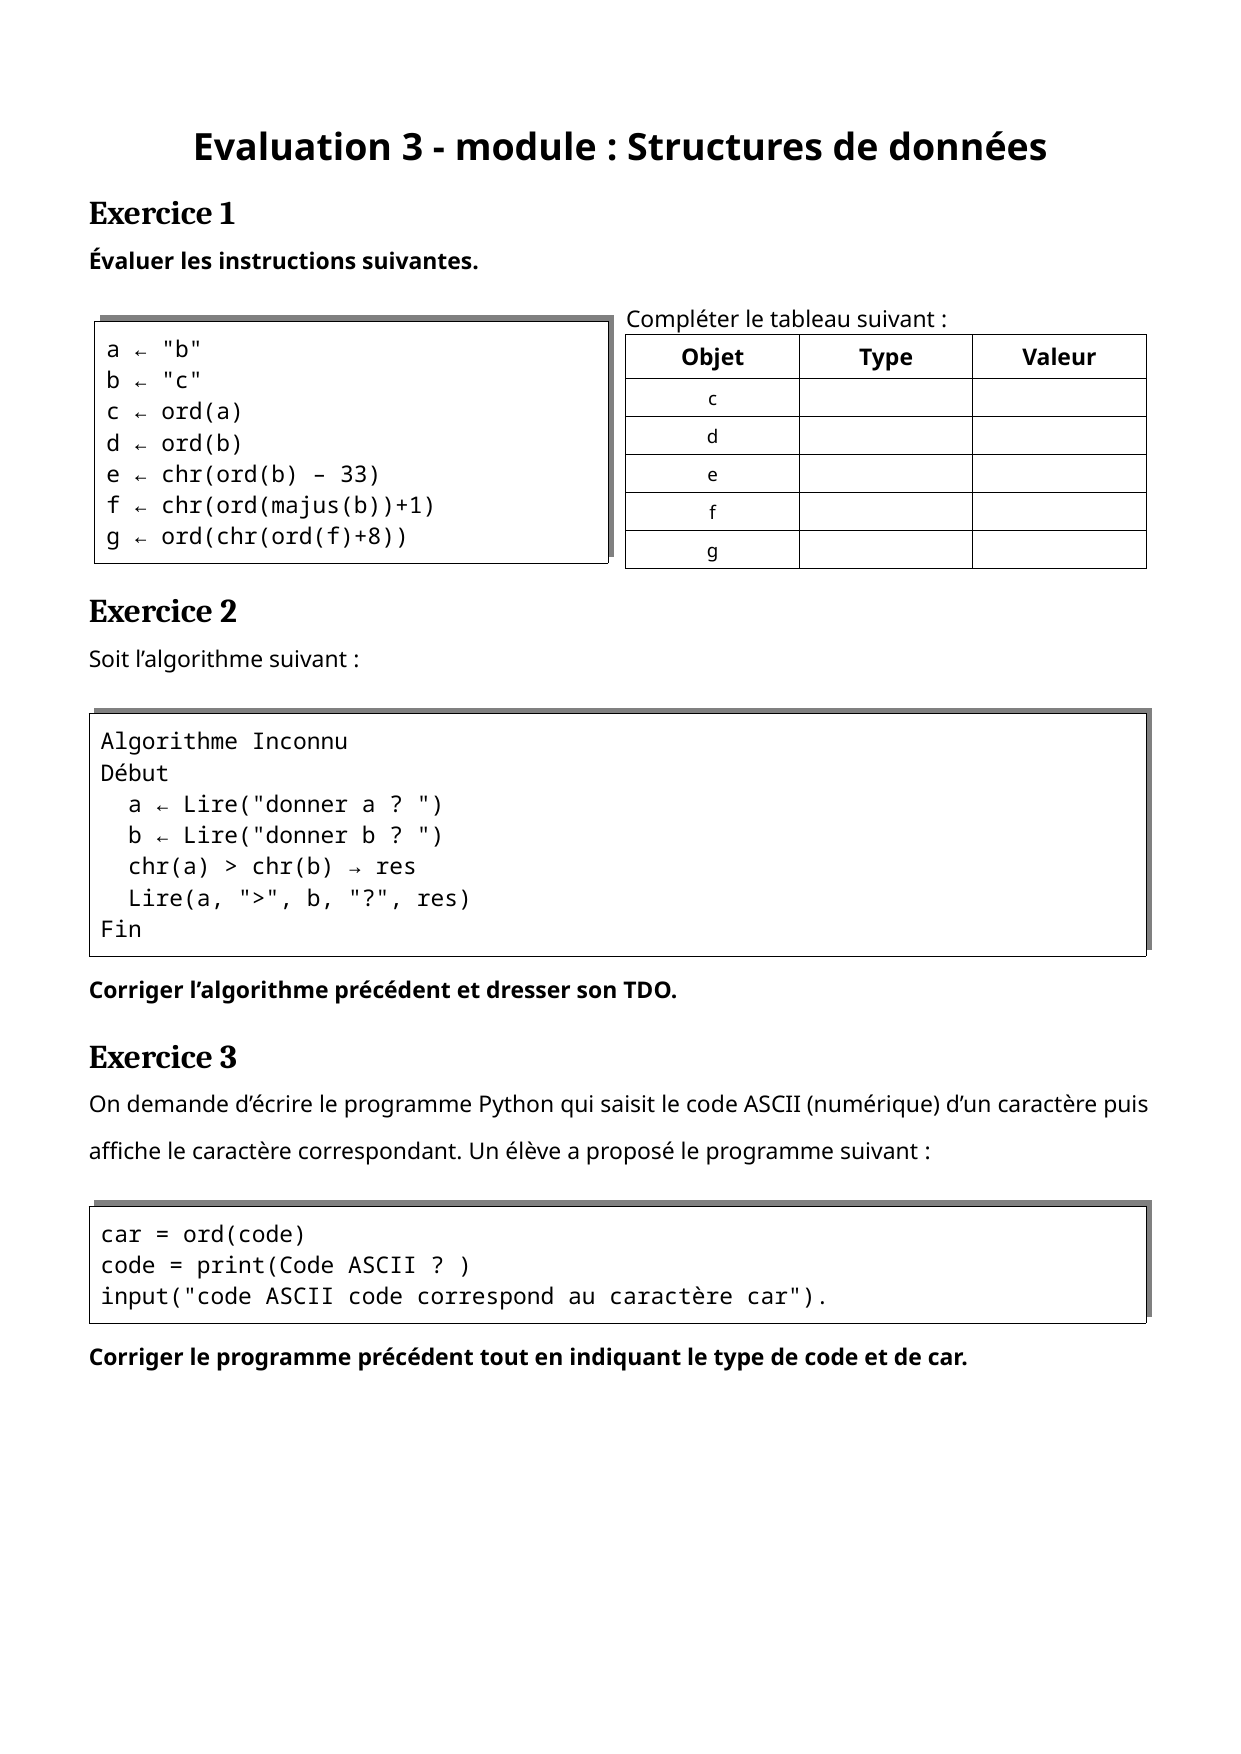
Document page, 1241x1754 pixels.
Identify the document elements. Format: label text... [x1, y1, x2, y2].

text Soit l’algorithme suivant : [88, 643, 1152, 674]
table_cell [973, 531, 1146, 568]
text Corriger l’algorithme précédent et dresser son TDO. [88, 973, 1152, 1005]
subtitle Exercice 3 [88, 1038, 1152, 1076]
table_cell c [626, 379, 799, 416]
text b ← Lire("donner b ? ") [90, 807, 1146, 838]
table_cell g [626, 531, 799, 568]
text Fin [90, 901, 1146, 956]
text chr(a) > chr(b) → res [90, 838, 1146, 869]
table_cell [973, 379, 1146, 416]
text a ← Lire("donner a ? ") [90, 776, 1146, 807]
table_header Objet [626, 335, 799, 378]
table_header a ← "b" b ← "c" c ← ord(a) d ← ord(b) e ← chr(ord(b) – 33) f ← chr(ord(majus(b))+1) g ← ord(chr(ord(f)+8)) [89, 298, 620, 581]
table_cell [800, 493, 972, 530]
subtitle Exercice 1 [88, 194, 1152, 233]
table_cell [973, 417, 1146, 454]
table_header Type [800, 335, 972, 378]
text Évaluer les instructions suivantes. [88, 244, 1152, 276]
subtitle Exercice 2 [88, 593, 1152, 631]
text Début [90, 744, 1146, 776]
table_cell [800, 417, 972, 454]
table_cell [800, 531, 972, 568]
table_cell [800, 379, 972, 416]
table_cell [800, 455, 972, 492]
table_cell d [626, 417, 799, 454]
table_header Compléter le tableau suivant : [620, 298, 1152, 581]
text code = print(Code ASCII ? ) [90, 1237, 1146, 1268]
text Corriger le programme précédent tout en indiquant le type de code et de car. [88, 1341, 1152, 1372]
table_header Valeur [973, 335, 1146, 378]
subtitle Evaluation 3 - module : Structures de données [88, 120, 1152, 171]
table_cell f [626, 493, 799, 530]
text Algorithme Inconnu [90, 714, 1146, 744]
text car = ord(code) [90, 1207, 1146, 1237]
text On demande d’écrire le programme Python qui saisit le code ASCII (numérique) d’un caractère puis affiche le caractère correspondant. Un élève a proposé le programme suivant : [88, 1088, 1152, 1166]
text Lire(a, ">", b, "?", res) [90, 869, 1146, 901]
text input("code ASCII code correspond au caractère car"). [90, 1268, 1146, 1323]
table_cell [973, 455, 1146, 492]
table_cell [973, 493, 1146, 530]
table_cell e [626, 455, 799, 492]
